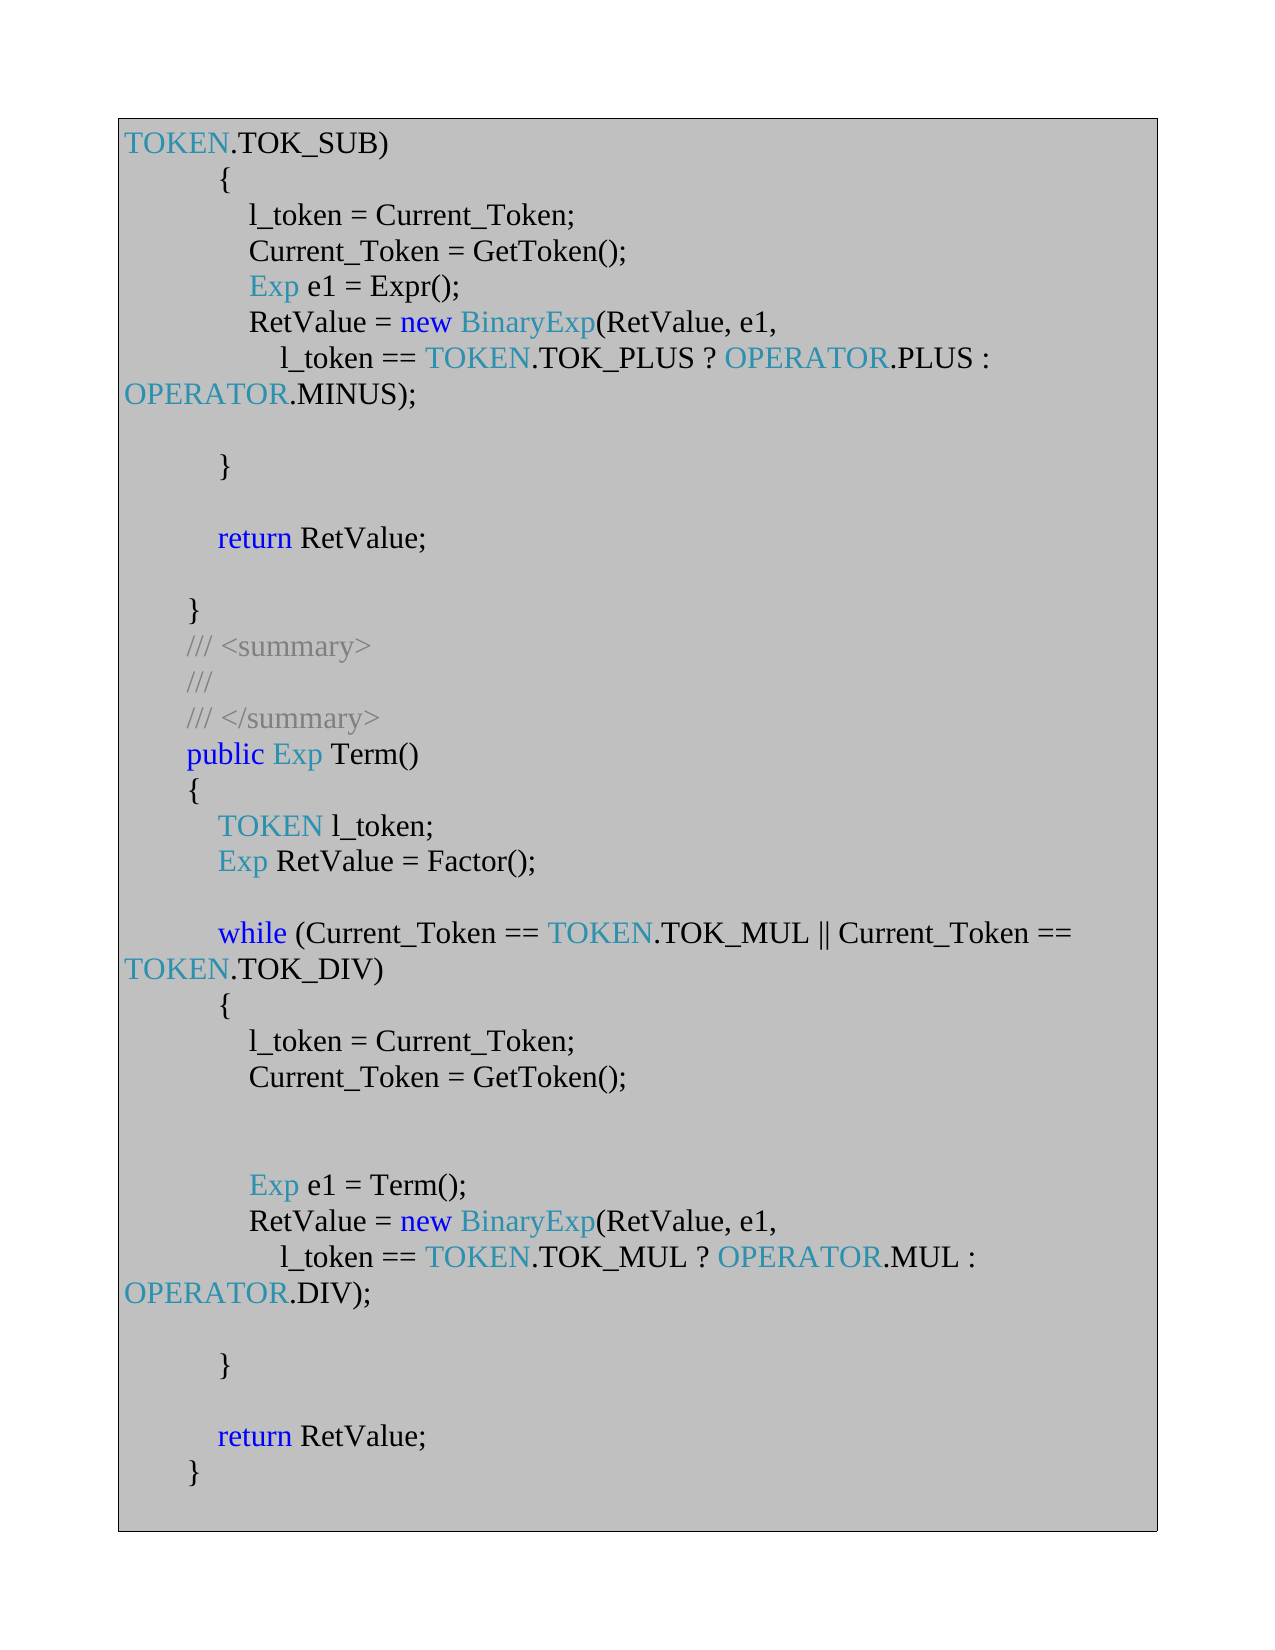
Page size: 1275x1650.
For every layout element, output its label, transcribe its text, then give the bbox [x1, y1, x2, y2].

table_header TOKEN.TOK_SUB) { l_token = Current_Token; Current_Token = GetToken(); Exp e1 = Expr(); RetValue = new BinaryExp(RetValue, e1, l_token == TOKEN.TOK_PLUS ? OPERATOR.PLUS : OPERATOR.MINUS); } return RetValue; } /// <summary> /// /// </summary> public Exp Term() { TOKEN l_token; Exp RetValue = Factor(); while (Current_Token == TOKEN.TOK_MUL || Current_Token == TOKEN.TOK_DIV) { l_token = Current_Token; Current_Token = GetToken(); Exp e1 = Term(); RetValue = new BinaryExp(RetValue, e1, l_token == TOKEN.TOK_MUL ? OPERATOR.MUL : OPERATOR.DIV); } return RetValue; } [119, 119, 1157, 1531]
